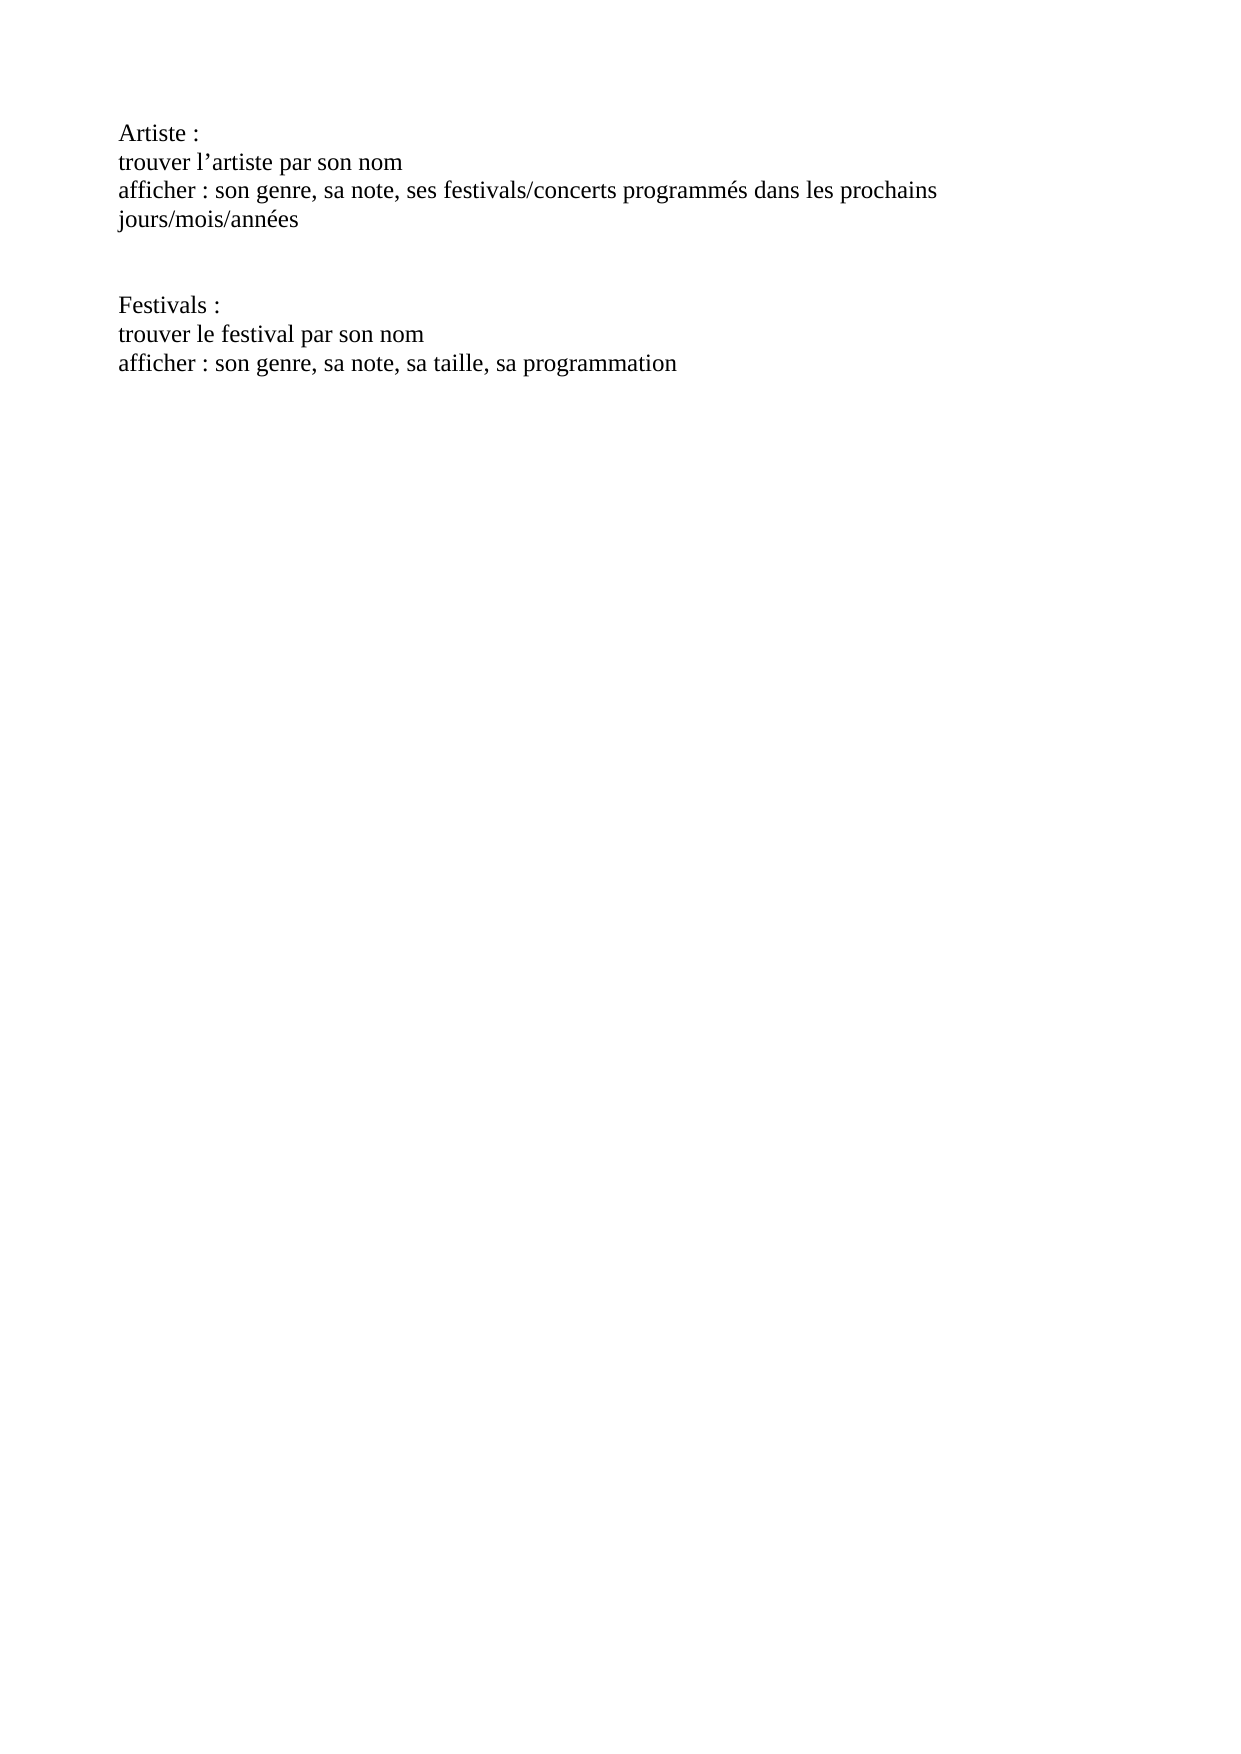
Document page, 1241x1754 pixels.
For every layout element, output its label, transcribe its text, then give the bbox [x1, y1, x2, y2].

text afficher : son genre, sa note, ses festivals/concerts programmés dans les prochains jours/mois/années [118, 176, 1122, 233]
text afficher : son genre, sa note, sa taille, sa programmation [118, 348, 1122, 377]
text Artiste : [118, 118, 1122, 147]
text trouver le festival par son nom [118, 319, 1122, 348]
text trouver l’artiste par son nom [118, 147, 1122, 176]
text Festivals : [118, 291, 1122, 319]
